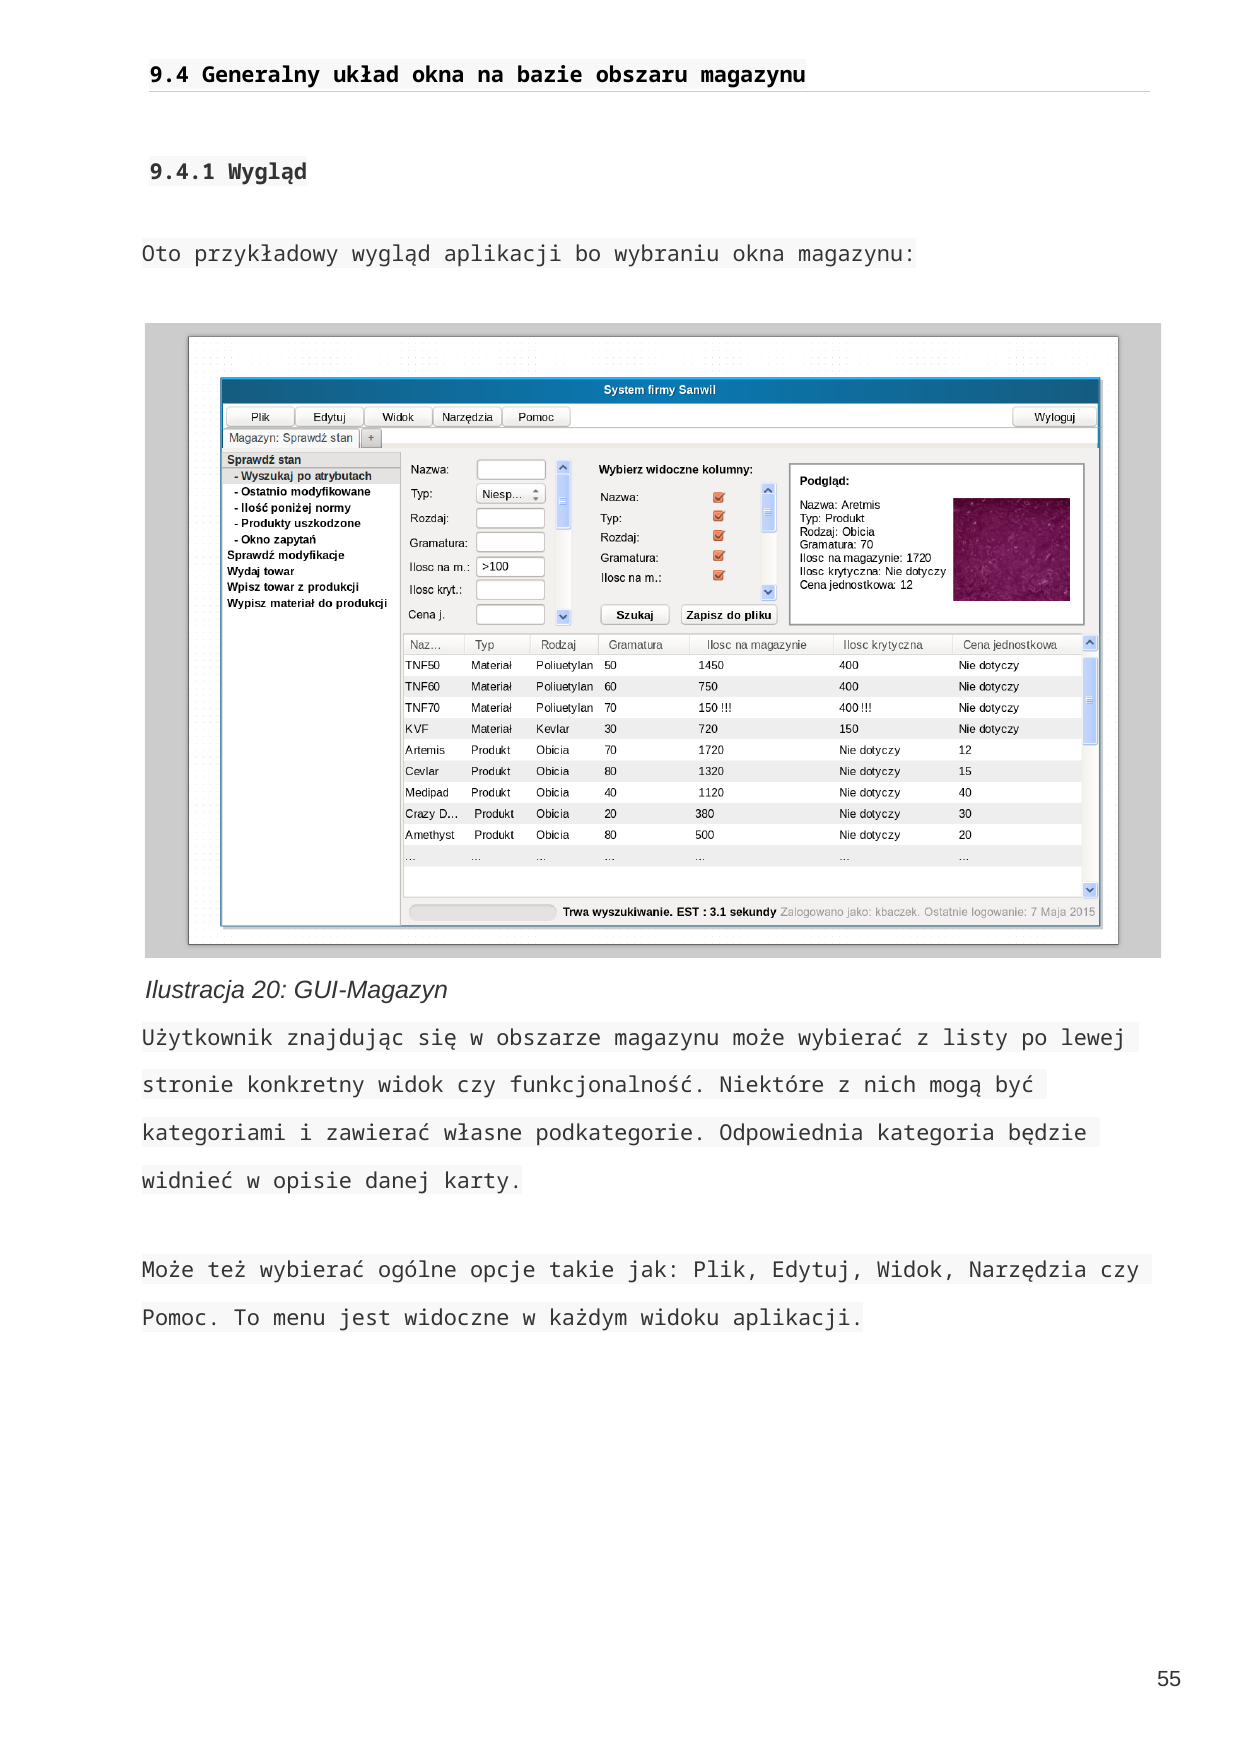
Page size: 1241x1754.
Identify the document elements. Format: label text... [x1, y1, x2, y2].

text Użytkownik znajdując się w obszarze magazynu może wybierać z listy po lewej stronie konkretny widok czy funkcjonalność. Niektóre z nich mogą być kategoriami i zawierać własne podkategorie. Odpowiednia kategoria będzie widnieć w opisie danej karty. [142, 328, 1158, 1194]
subtitle 9.4 Generalny układ okna na bazie obszaru magazynu [149, 59, 1150, 91]
text Ilustracja 20: GUI-Magazyn [145, 958, 1161, 1004]
text [145, 311, 1161, 323]
subtitle 9.4.1 Wygląd [307, 156, 1150, 186]
text Może też wybierać ogólne opcje takie jak: Plik, Edytuj, Widok, Narzędzia czy Pomoc. To menu jest widoczne w każdym widoku aplikacji. [142, 1254, 1158, 1332]
text Oto przykładowy wygląd aplikacji bo wybraniu okna magazynu: [916, 238, 1158, 268]
picture [144, 323, 1162, 958]
